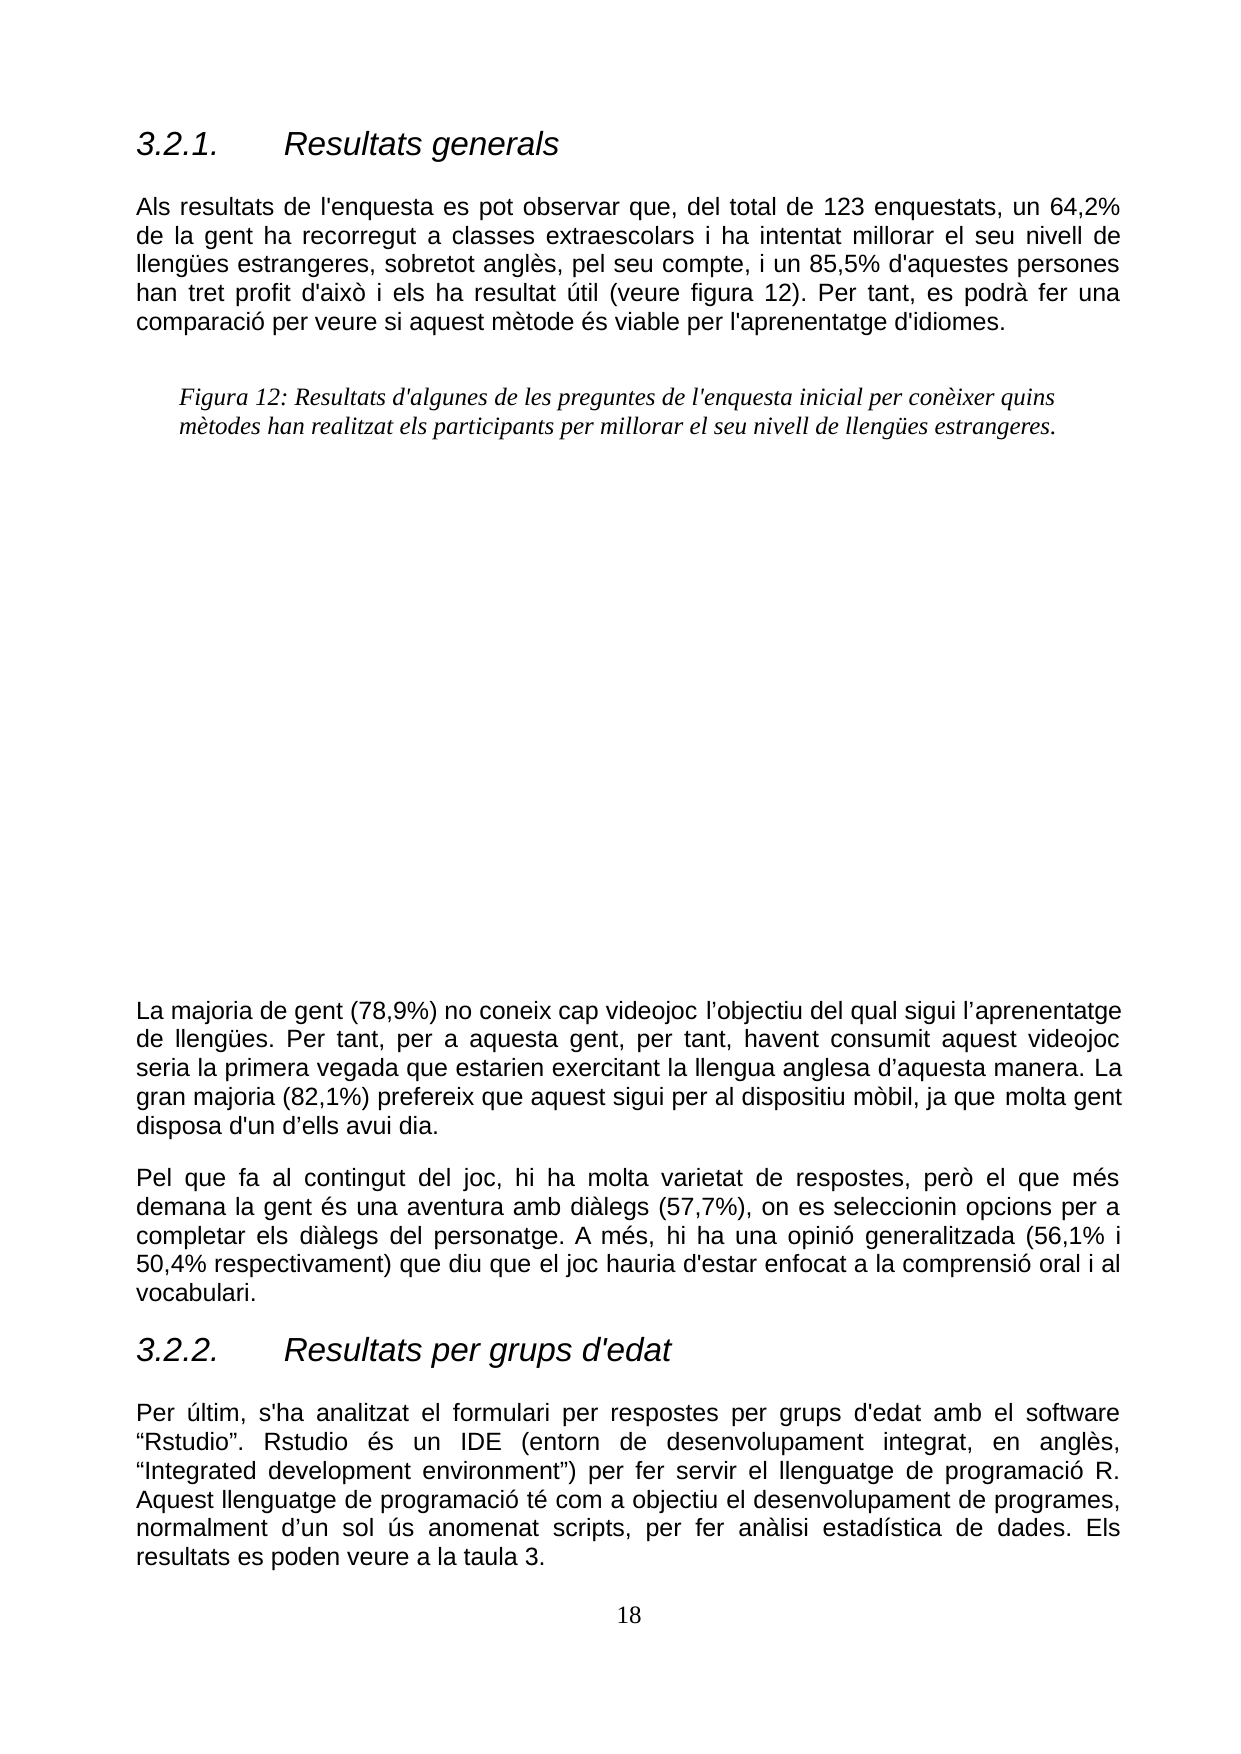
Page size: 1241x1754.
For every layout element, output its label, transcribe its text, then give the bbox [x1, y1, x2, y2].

text Pel que fa al contingut del joc, hi ha molta varietat de respostes, però el que més demana la gent és una aventura amb diàlegs (57,7%), on es seleccionin opcions per a completar els diàlegs del personatge. A més, hi ha una opinió generalitzada (56,1% i 50,4% respectivament) que diu que el joc hauria d'estar enfocat a la comprensió oral i al vocabulari. [136, 1163, 1122, 1307]
text Figura 12: Resultats d'algunes de les preguntes de l'enquesta inicial per conèixer quins mètodes han realitzat els participants per millorar el seu nivell de llengües estrangeres. [179, 382, 1079, 440]
text Per últim, s'ha analitzat el formulari per respostes per grups d'edat amb el software “Rstudio”. Rstudio és un IDE (entorn de desenvolupament integrat, en anglès, “Integrated development environment”) per fer servir el llenguatge de programació R. Aquest llenguatge de programació té com a objectiu el desenvolupament de programes, normalment d’un sol ús anomenat scripts, per fer anàlisi estadística de dades. Els resultats es poden veure a la taula 3. [136, 1398, 1122, 1571]
text La majoria de gent (78,9%) no coneix cap videojoc l’objectiu del qual sigui l’aprenentatge de llengües. Per tant, per a aquesta gent, per tant, havent consumit aquest videojoc seria la primera vegada que estarien exercitant la llengua anglesa d’aquesta manera. La gran majoria (82,1%) prefereix que aquest sigui per al dispositiu mòbil, ja que molta gent disposa d'un d’ells avui dia. [136, 996, 1122, 1139]
subtitle Resultats generals [136, 124, 1122, 162]
subtitle Resultats per grups d'edat [136, 1331, 1122, 1369]
text Als resultats de l'enquesta es pot observar que, del total de 123 enquestats, un 64,2% de la gent ha recorregut a classes extraescolars i ha intentat millorar el seu nivell de llengües estrangeres, sobretot anglès, pel seu compte, i un 85,5% d'aquestes persones han tret profit d'això i els ha resultat útil (veure figura 12). Per tant, es podrà fer una comparació per veure si aquest mètode és viable per l'aprenentatge d'idiomes. [136, 192, 1122, 336]
